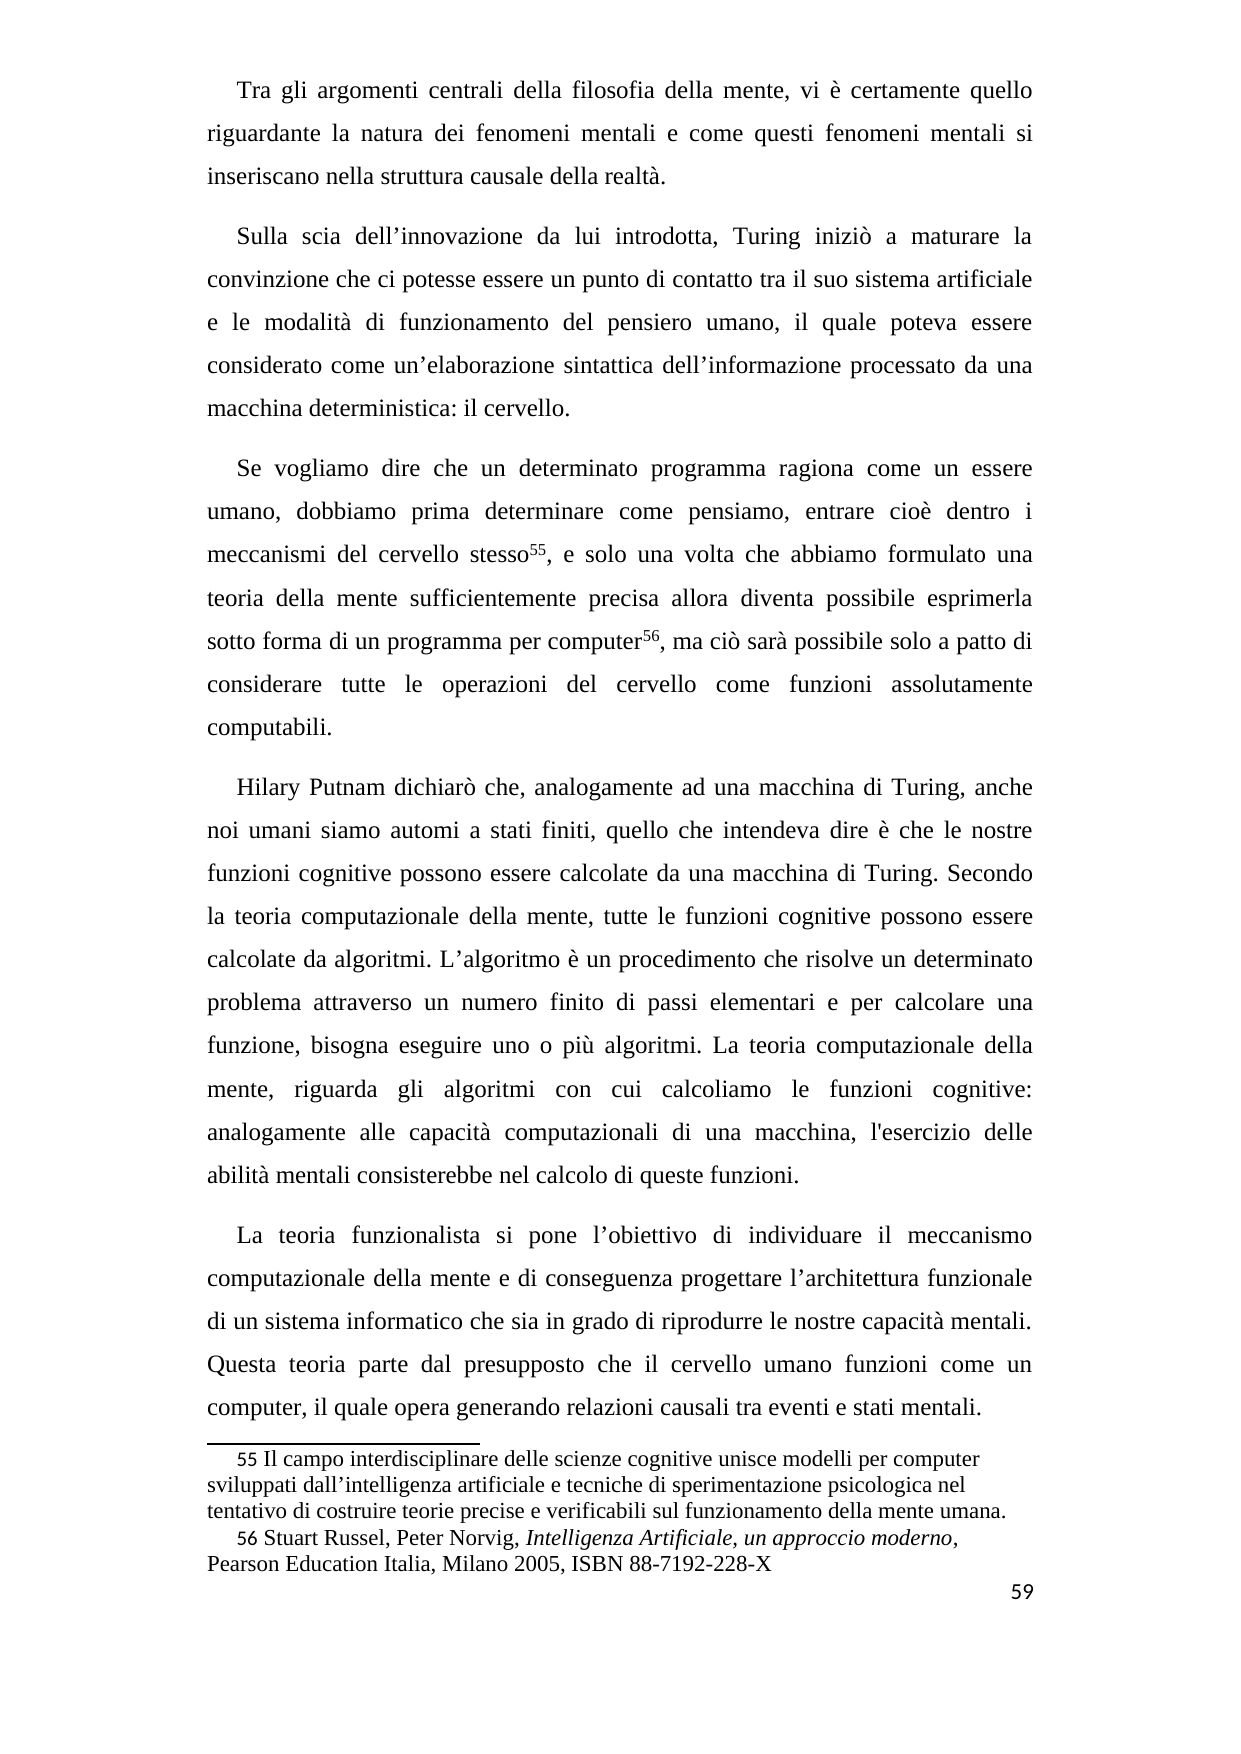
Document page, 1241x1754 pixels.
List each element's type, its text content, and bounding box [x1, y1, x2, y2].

text Il campo interdisciplinare delle scienze cognitive unisce modelli per computer sviluppati dall’intelligenza artificiale e tecniche di sperimentazione psicologica nel tentativo di costruire teorie precise e verificabili sul funzionamento della mente umana. [207, 1444, 1033, 1524]
text Tra gli argomenti centrali della filosofia della mente, vi è certamente quello riguardante la natura dei fenomeni mentali e come questi fenomeni mentali si inseriscano nella struttura causale della realtà. [207, 75, 1033, 190]
text Sulla scia dell’innovazione da lui introdotta, Turing iniziò a maturare la convinzione che ci potesse essere un punto di contatto tra il suo sistema artificiale e le modalità di funzionamento del pensiero umano, il quale poteva essere considerato come un’elaborazione sintattica dell’informazione processato da una macchina deterministica: il cervello. [207, 221, 1033, 422]
text Stuart Russel, Peter Norvig, Intelligenza Artificiale, un approccio moderno, Pearson Education Italia, Milano 2005, ISBN 88-7192-228-X [207, 1524, 1033, 1577]
text La teoria funzionalista si pone l’obiettivo di individuare il meccanismo computazionale della mente e di conseguenza progettare l’architettura funzionale di un sistema informatico che sia in grado di riprodurre le nostre capacità mentali. Questa teoria parte dal presupposto che il cervello umano funzioni come un computer, il quale opera generando relazioni causali tra eventi e stati mentali. [207, 1220, 1033, 1421]
text Hilary Putnam dichiarò che, analogamente ad una macchina di Turing, anche noi umani siamo automi a stati finiti, quello che intendeva dire è che le nostre funzioni cognitive possono essere calcolate da una macchina di Turing. Secondo la teoria computazionale della mente, tutte le funzioni cognitive possono essere calcolate da algoritmi. L’algoritmo è un procedimento che risolve un determinato problema attraverso un numero finito di passi elementari e per calcolare una funzione, bisogna eseguire uno o più algoritmi. La teoria computazionale della mente, riguarda gli algoritmi con cui calcoliamo le funzioni cognitive: analogamente alle capacità computazionali di una macchina, l'esercizio delle abilità mentali consisterebbe nel calcolo di queste funzioni. [207, 772, 1033, 1189]
text Se vogliamo dire che un determinato programma ragiona come un essere umano, dobbiamo prima determinare come pensiamo, entrare cioè dentro i meccanismi del cervello stesso, e solo una volta che abbiamo formulato una teoria della mente sufficientemente precisa allora diventa possibile esprimerla sotto forma di un programma per computer, ma ciò sarà possibile solo a patto di considerare tutte le operazioni del cervello come funzioni assolutamente computabili. [207, 453, 1033, 741]
